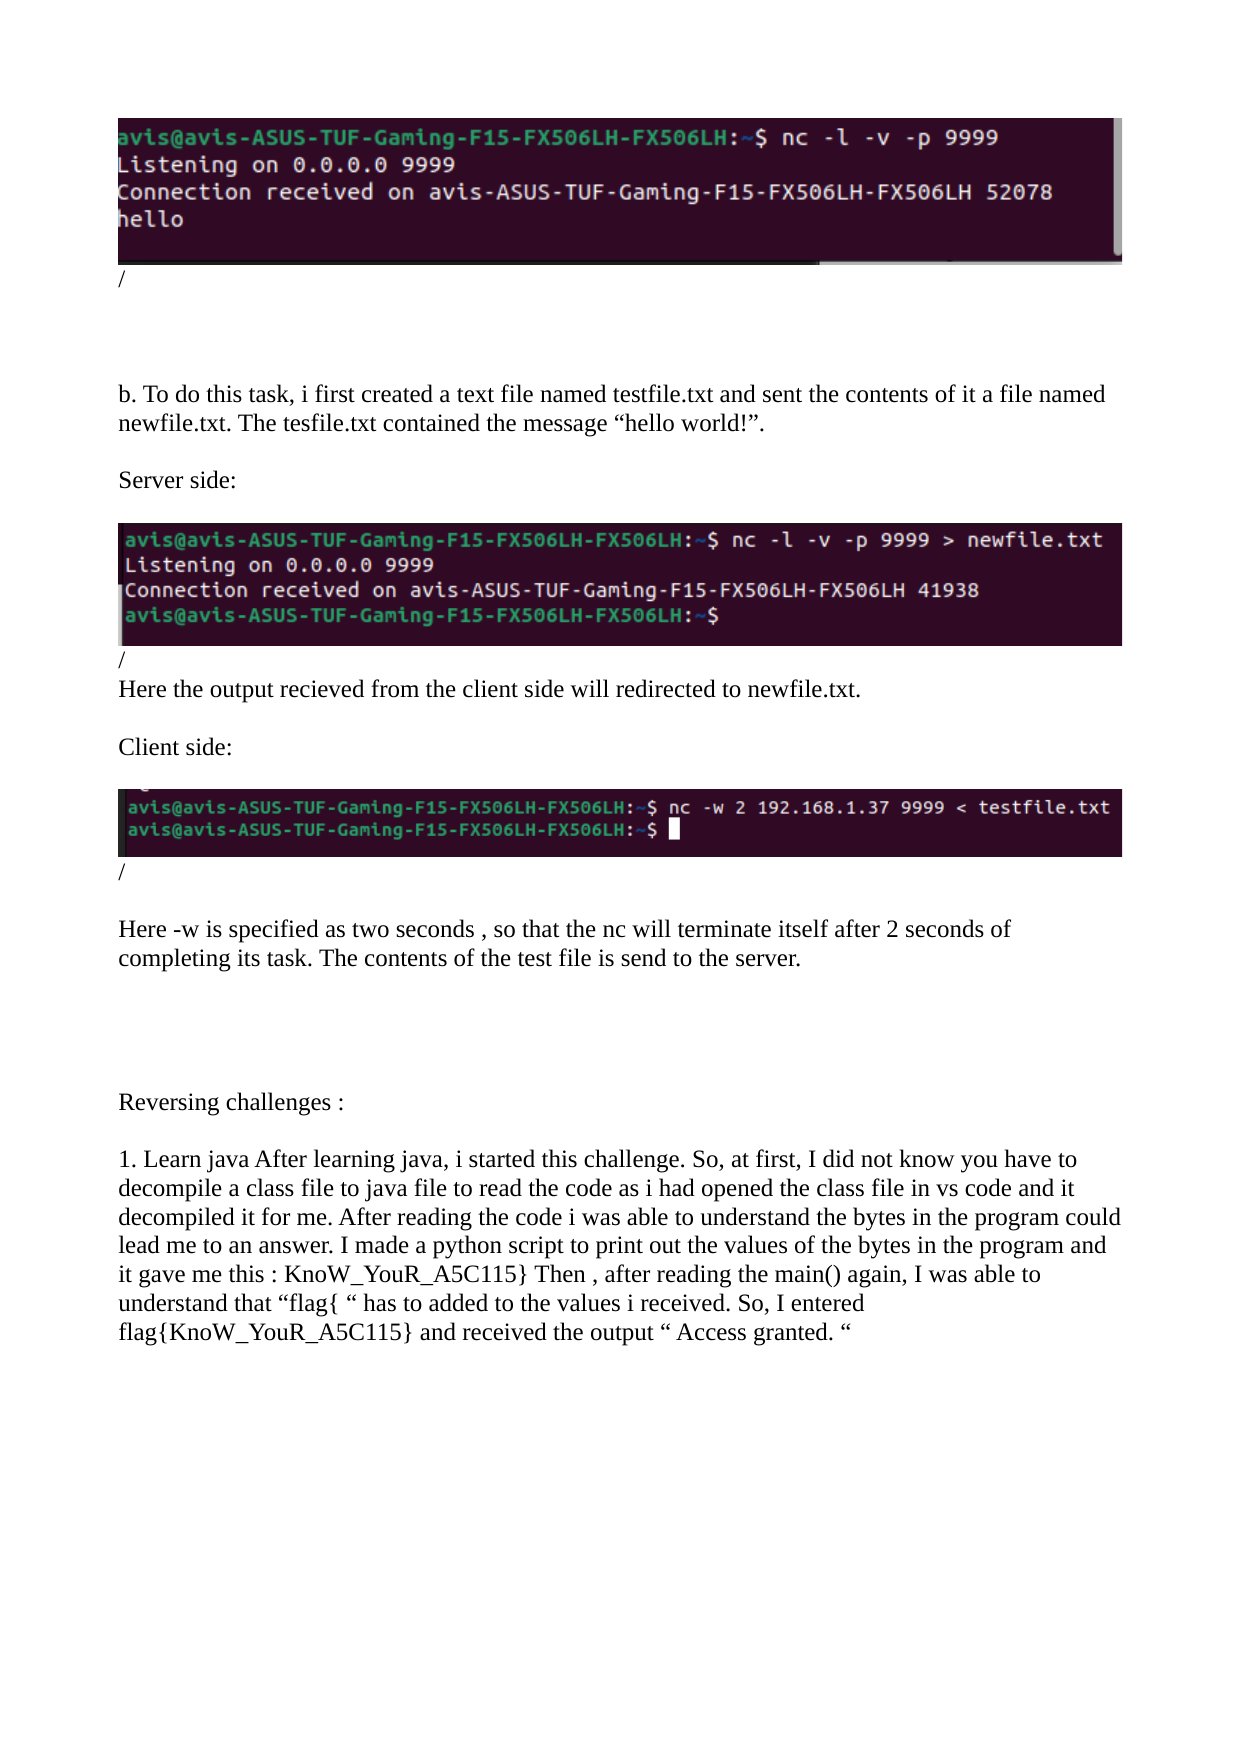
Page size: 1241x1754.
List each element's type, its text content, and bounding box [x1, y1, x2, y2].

text Here the output recieved from the client side will redirected to newfile.txt. [118, 674, 1122, 703]
text / [118, 857, 1122, 885]
text Server side: [118, 466, 1122, 494]
text 1. Learn java After learning java, i started this challenge. So, at first, I did not know you have to decompile a class file to java file to read the code as i had opened the class file in vs code and it decompiled it for me. After reading the code i was able to understand the bytes in the program could lead me to an answer. I made a python script to print out the values of the bytes in the program and it gave me this : KnoW_YouR_A5C115} Then , after reading the main() again, I was able to understand that “flag{ “ has to added to the values i received. So, I entered flag{KnoW_YouR_A5C115} and received the output “ Access granted. “ [118, 1144, 1122, 1345]
text Client side: [118, 732, 1122, 760]
text Here -w is specified as two seconds , so that the nc will terminate itself after 2 seconds of completing its task. The contents of the test file is send to the server. [118, 914, 1122, 972]
picture [118, 118, 1123, 265]
picture [118, 523, 1123, 646]
text Reversing challenges : [118, 1087, 1122, 1115]
text b. To do this task, i first created a text file named testfile.txt and sent the contents of it a file named newfile.txt. The tesfile.txt contained the message “hello world!”. [118, 379, 1122, 437]
text / [118, 646, 1122, 674]
picture [118, 789, 1123, 857]
text / [118, 265, 1122, 293]
